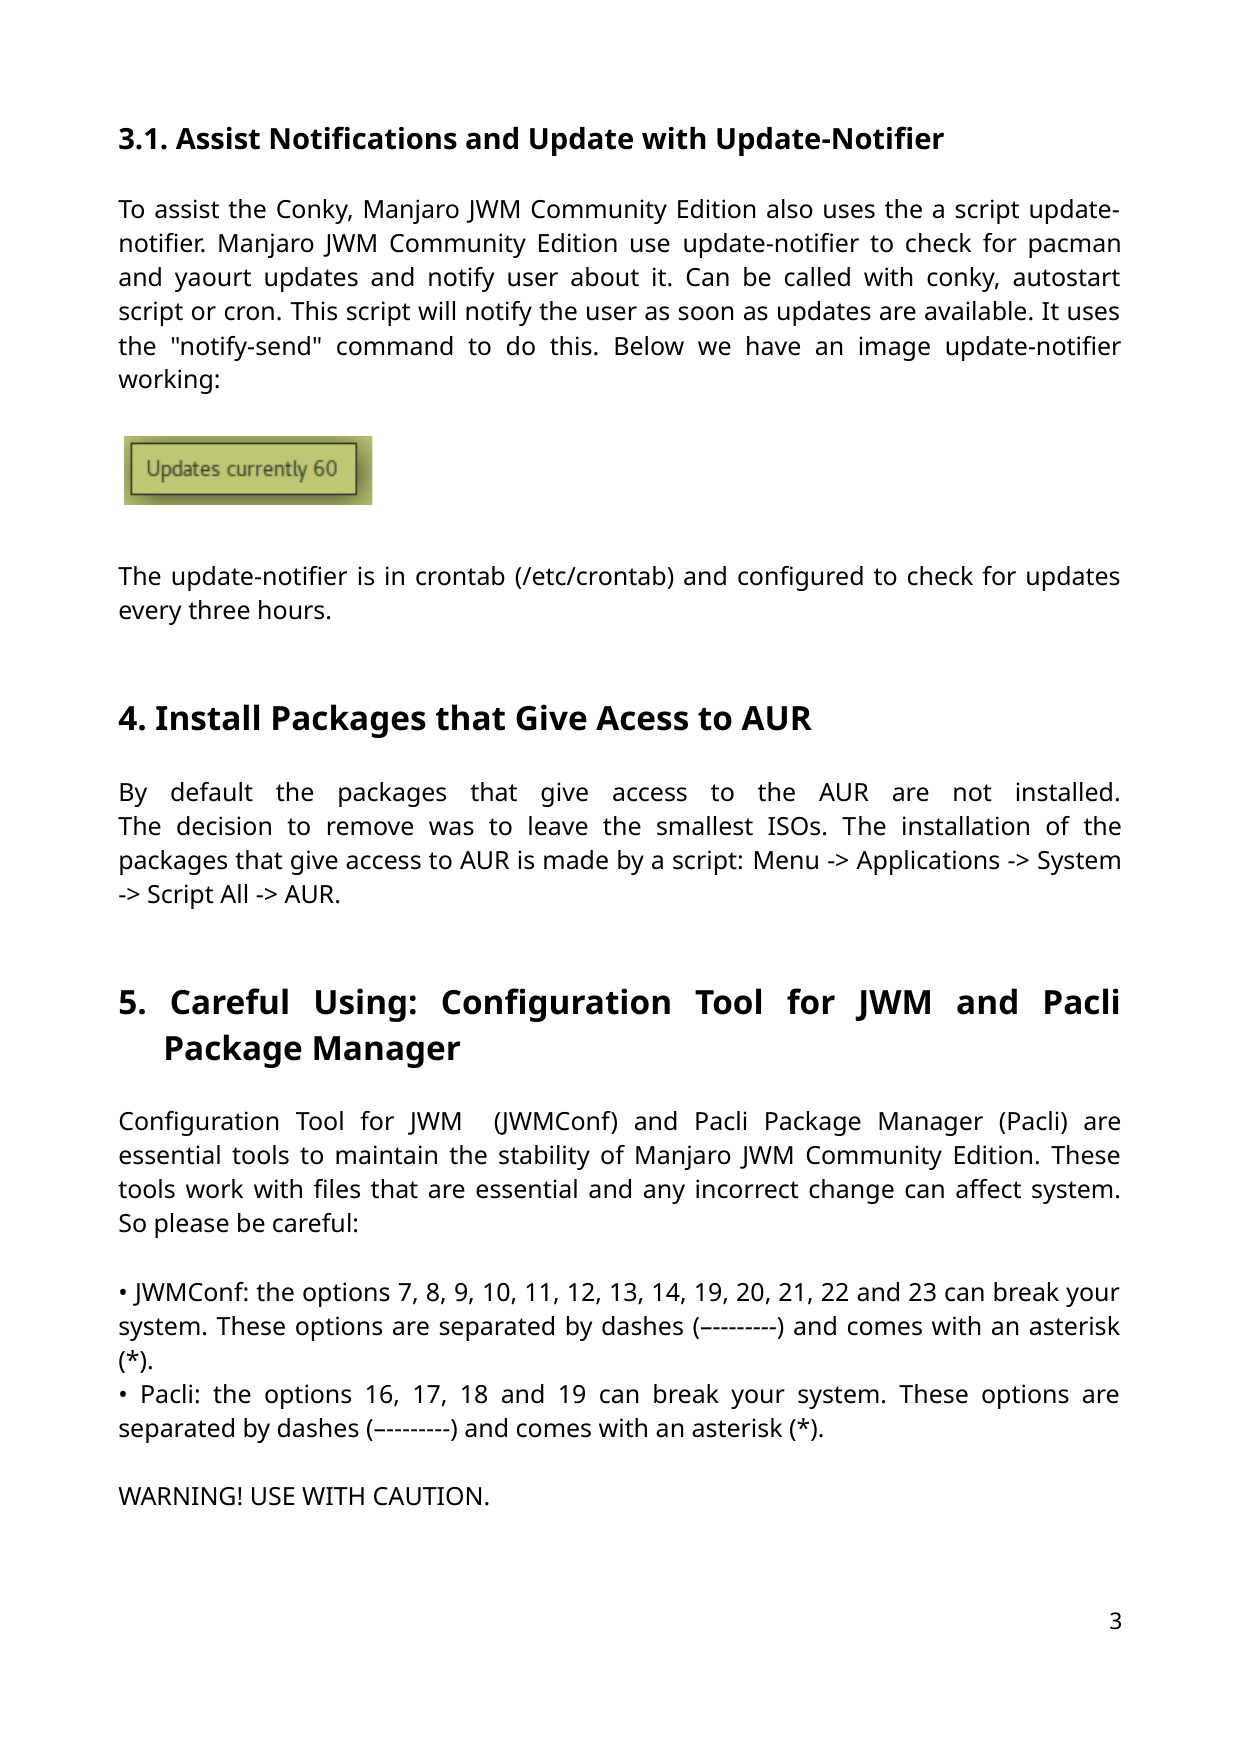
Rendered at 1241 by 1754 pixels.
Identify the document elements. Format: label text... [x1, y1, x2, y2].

picture [123, 436, 373, 505]
text WARNING! USE WITH CAUTION. [118, 1478, 1122, 1513]
text The update-notifier is in crontab (/etc/crontab) and configured to check for updates every three hours. [118, 559, 1122, 627]
text By default the packages that give access to the AUR are not installed. The decision to remove was to leave the smallest ISOs. The installation of the packages that give access to AUR is made by a script: Menu -> Applications -> System -> Script All -> AUR. [118, 774, 1122, 911]
text • Pacli: the options 16, 17, 18 and 19 can break your system. These options are separated by dashes (–--------) and comes with an asterisk (*). [118, 1376, 1122, 1444]
subtitle 5. Careful Using: Configuration Tool for JWM and Pacli Package Manager [118, 979, 1122, 1070]
text • JWMConf: the options 7, 8, 9, 10, 11, 12, 13, 14, 19, 20, 21, 22 and 23 can break your system. These options are separated by dashes (–--------) and comes with an asterisk (*). [118, 1274, 1122, 1376]
table_header [118, 430, 1122, 525]
text To assist the Conky, Manjaro JWM Community Edition also uses the a script update-notifier. Manjaro JWM Community Edition use update-notifier to check for pacman and yaourt updates and notify user about it. Can be called with conky, autostart script or cron. This script will notify the user as soon as updates are available. It uses the "notify-send" command to do this. Below we have an image update-notifier working: [118, 192, 1122, 396]
text Configuration Tool for JWM (JWMConf) and Pacli Package Manager (Pacli) are essential tools to maintain the stability of Manjaro JWM Community Edition. These tools work with files that are essential and any incorrect change can affect system. So please be careful: [118, 1104, 1122, 1240]
subtitle 3.1. Assist Notifications and Update with Update-Notifier [118, 118, 1122, 158]
subtitle 4. Install Packages that Give Acess to AUR [118, 695, 1122, 741]
